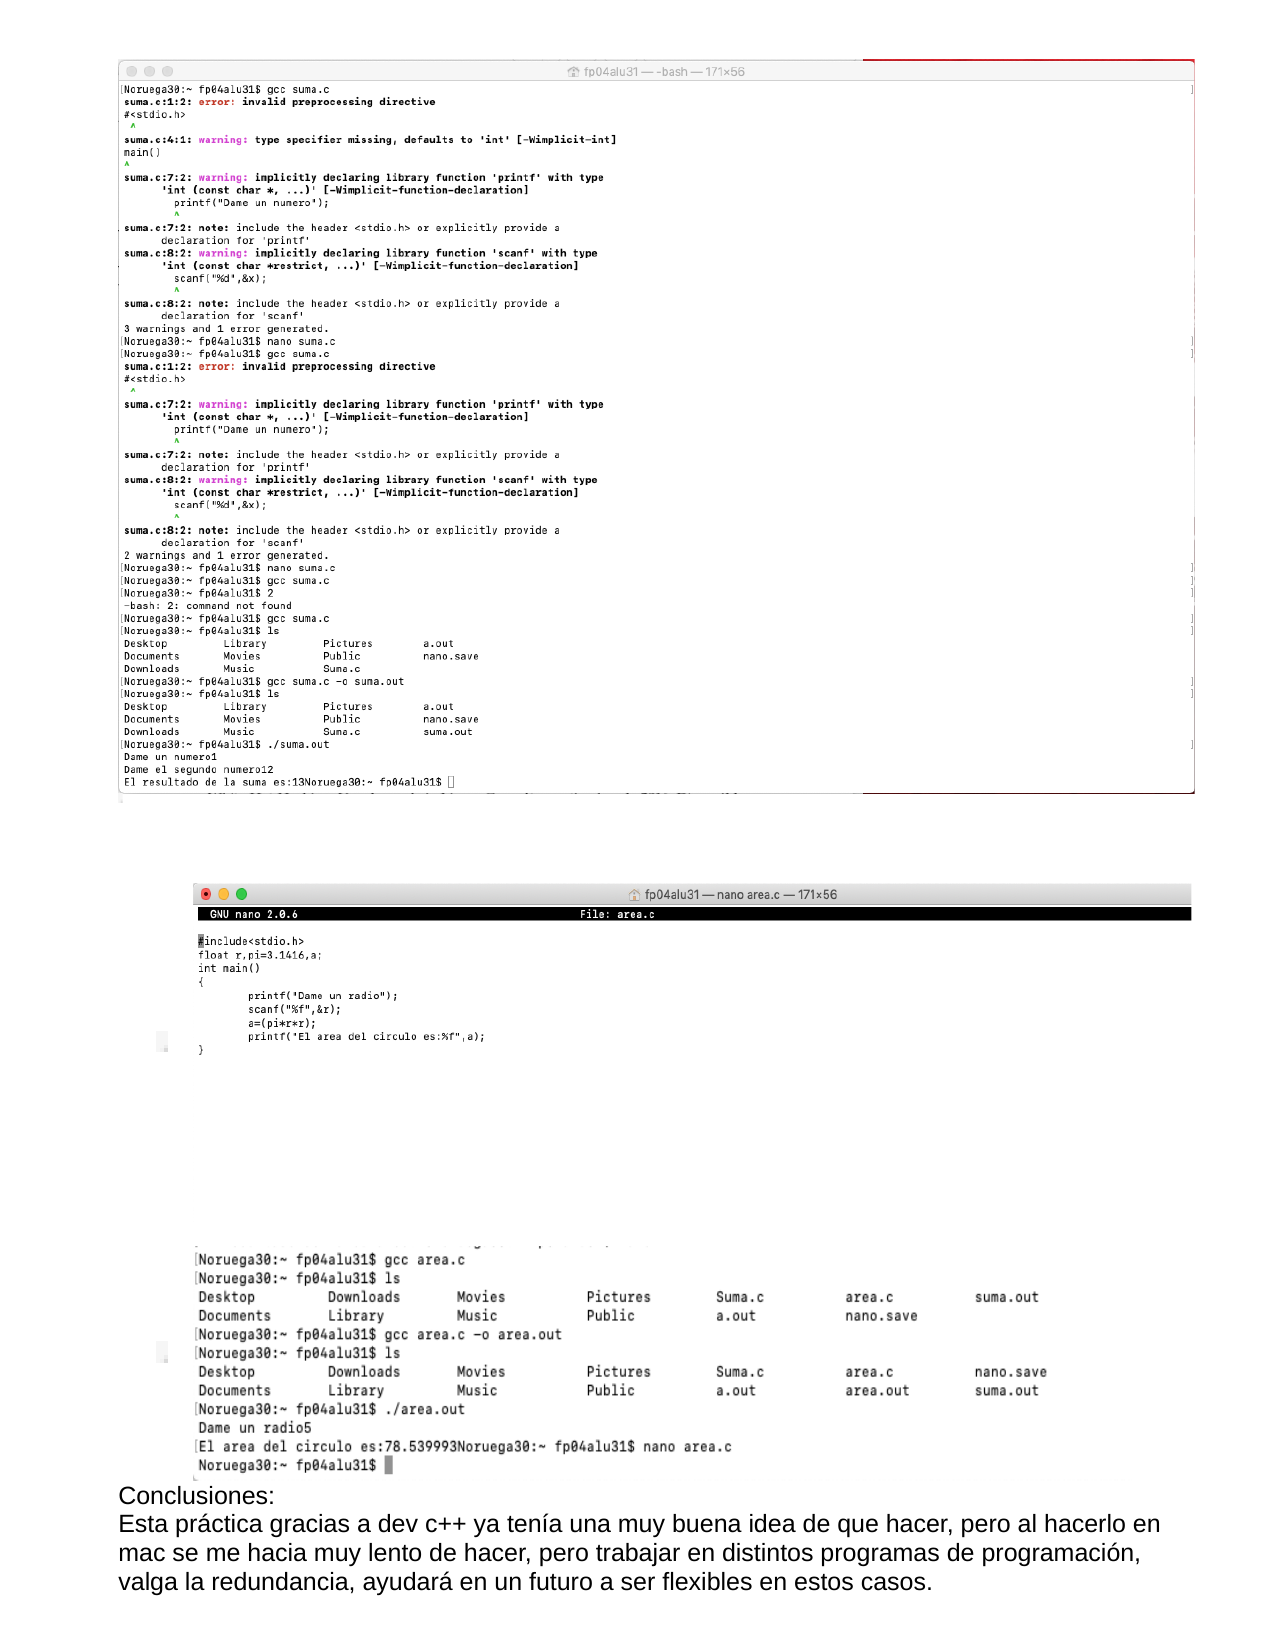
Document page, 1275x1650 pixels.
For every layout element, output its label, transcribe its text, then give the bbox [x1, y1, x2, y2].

text Esta práctica gracias a dev c++ ya tenía una muy buena idea de que hacer, pero al hacerlo en mac se me hacia muy lento de hacer, pero trabajar en distintos programas de programación, valga la redundancia, ayudará en un futuro a ser flexibles en estos casos. [118, 1509, 1205, 1596]
text Conclusiones: [118, 1481, 1205, 1509]
